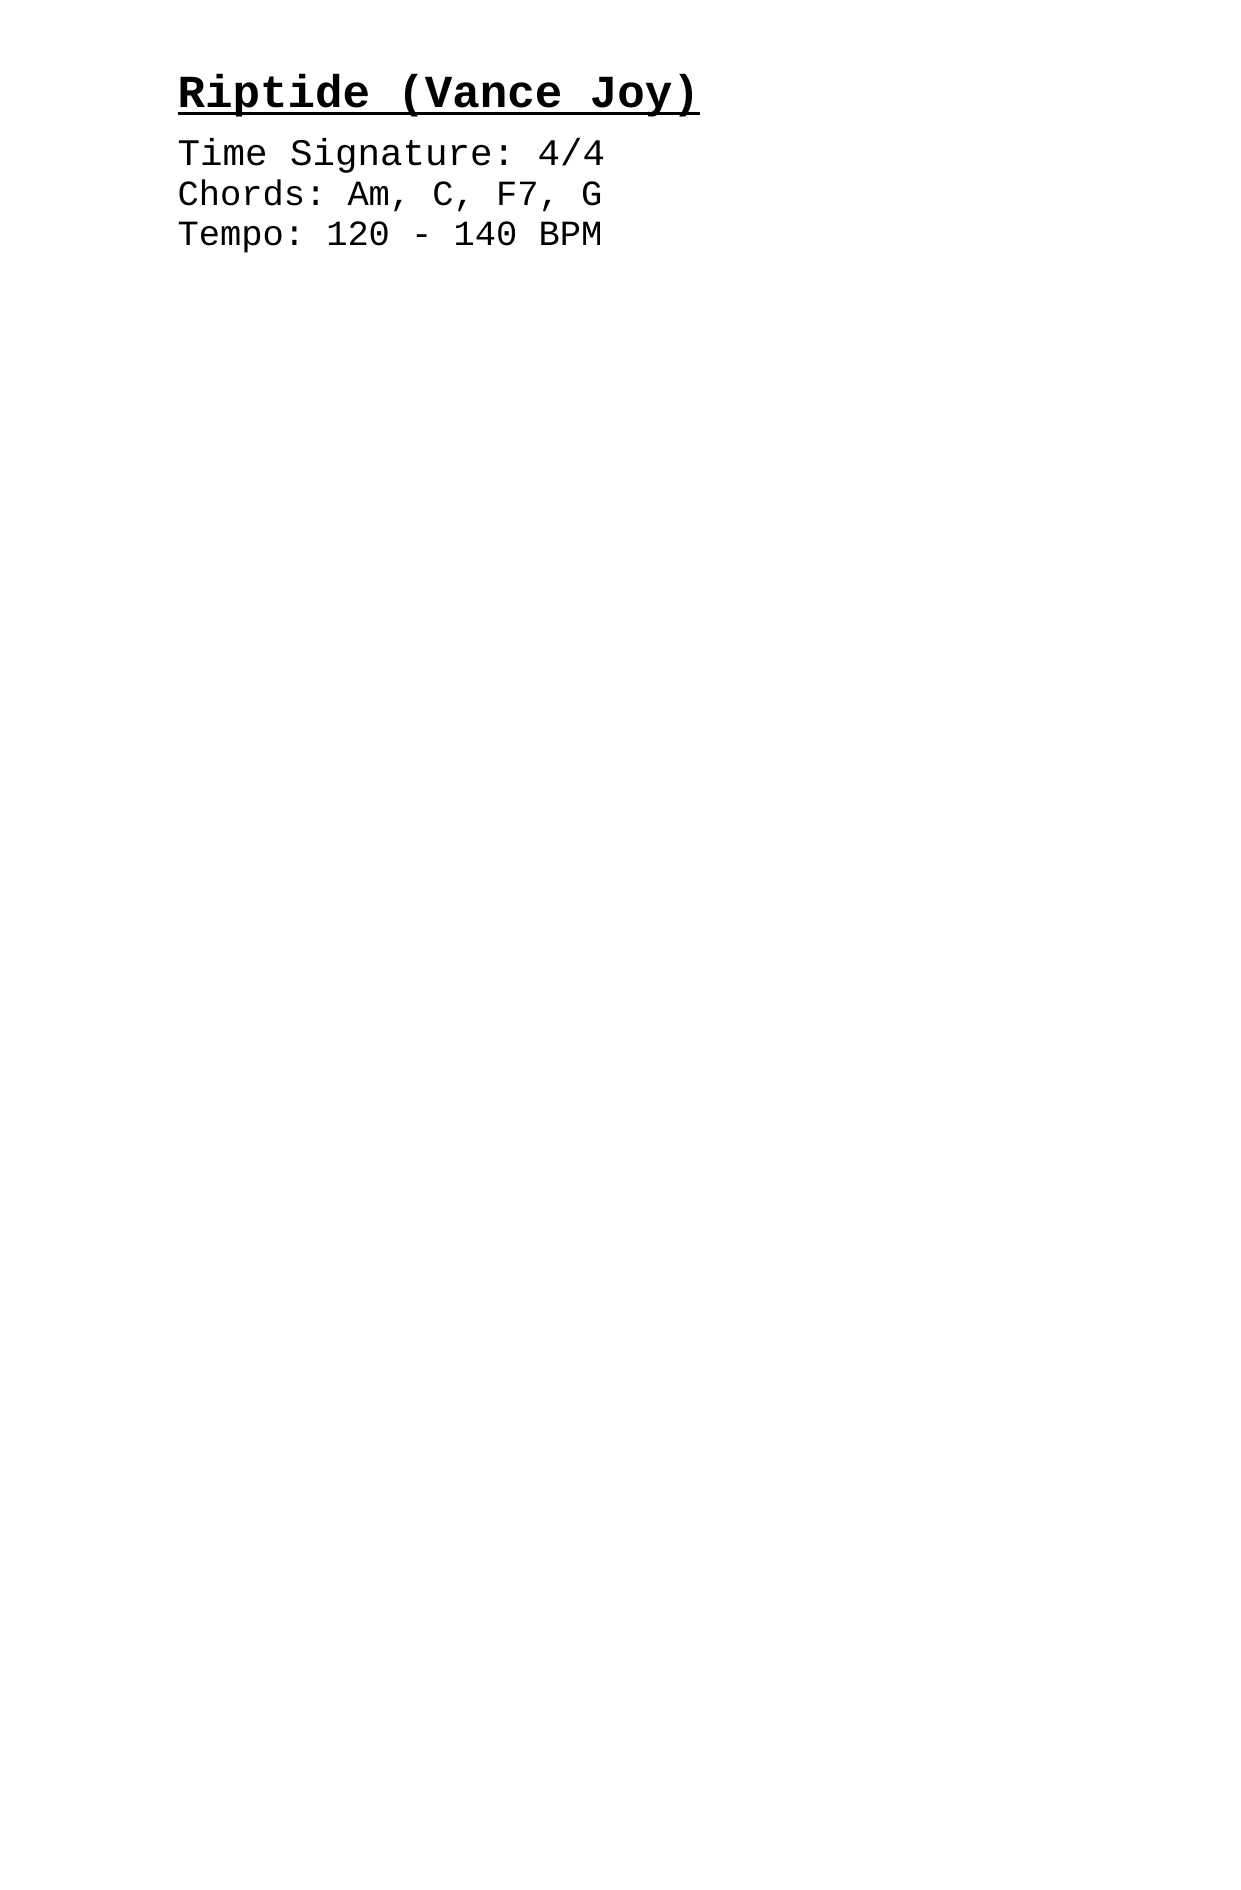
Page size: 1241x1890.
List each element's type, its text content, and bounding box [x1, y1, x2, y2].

text Tempo: 120 - 140 BPM [177, 216, 1196, 256]
text Chords: Am, C, F7, G [177, 176, 1196, 216]
subtitle Riptide (Vance Joy) [177, 69, 1196, 121]
subtitle Time Signature: 4/4 [177, 134, 1196, 176]
